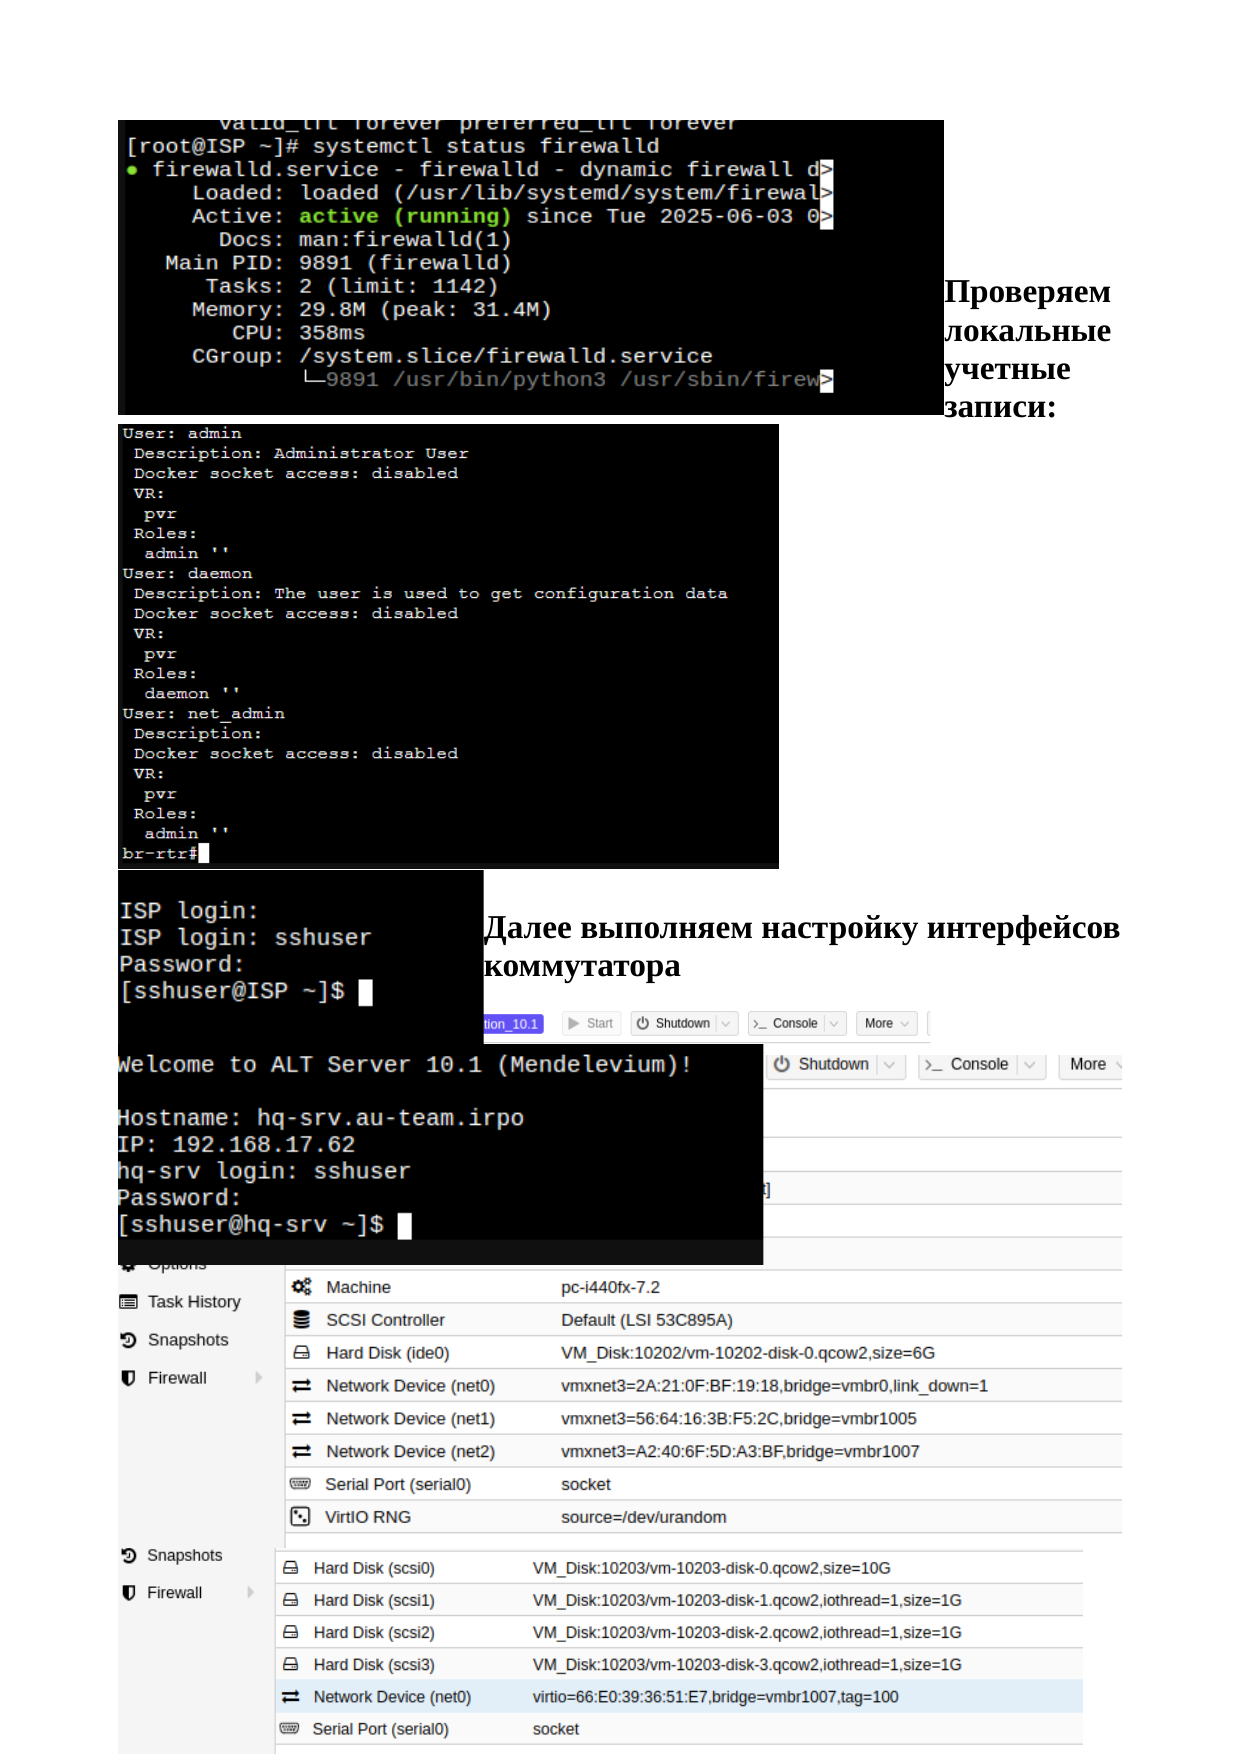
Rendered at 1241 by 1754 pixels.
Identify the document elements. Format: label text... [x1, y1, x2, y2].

text Проверяем локальные учетные записи: [118, 118, 1122, 425]
text Далее выполняем настройку интерфейсов коммутатора [484, 907, 1122, 984]
